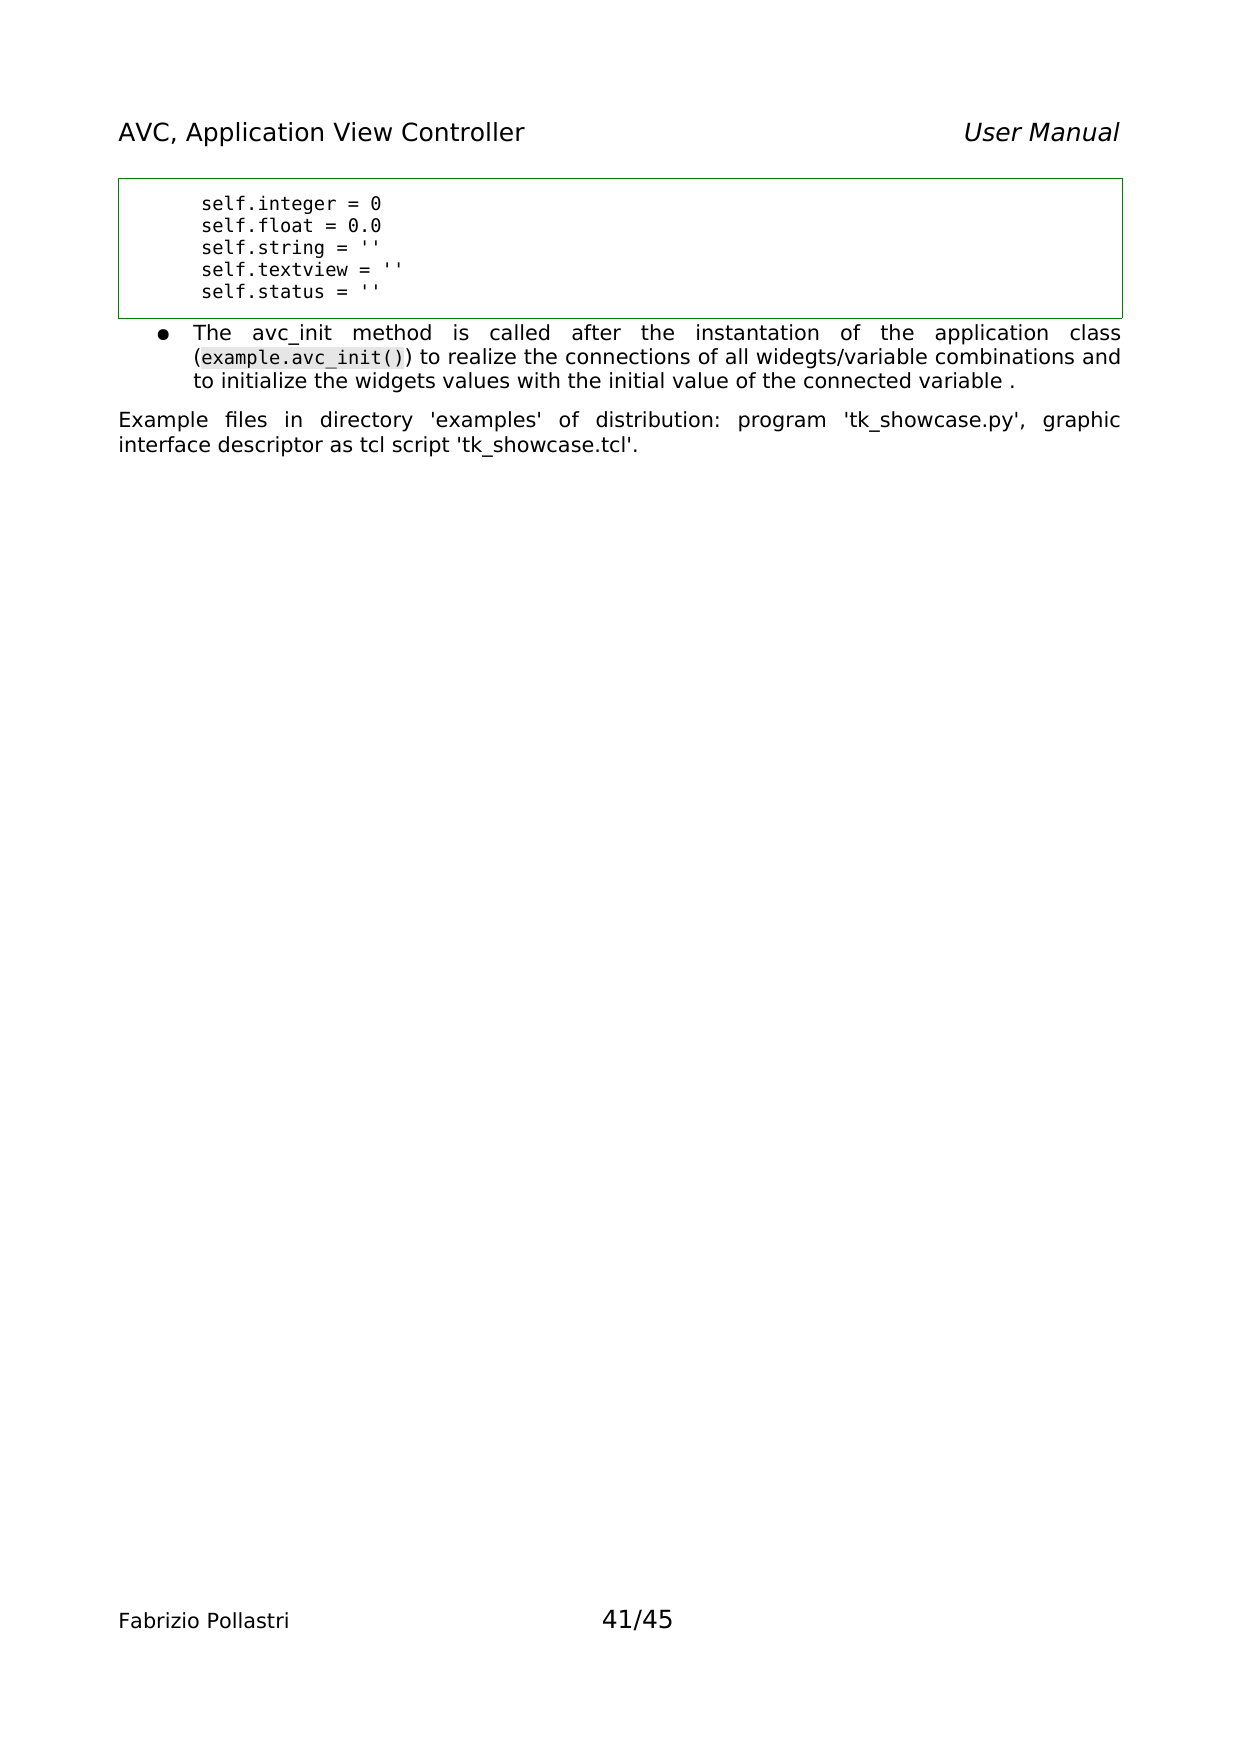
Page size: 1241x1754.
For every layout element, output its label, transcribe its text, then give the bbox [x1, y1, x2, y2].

text self.float = 0.0 [119, 200, 1122, 222]
text self.string = '' [119, 222, 1122, 244]
text self.textview = '' [119, 244, 1122, 266]
text self.integer = 0 [119, 179, 1122, 200]
text self.status = '' [119, 266, 1122, 318]
text Example files in directory 'examples' of distribution: program 'tk_showcase.py', graphic interface descriptor as tcl script 'tk_showcase.tcl'. [118, 408, 1122, 457]
list The avc_init method is called after the instantation of the application class (example.avc_init()) to realize the connections of all widegts/variable combinations and to initialize the widgets values with the initial value of the connected variable . [156, 321, 1122, 393]
